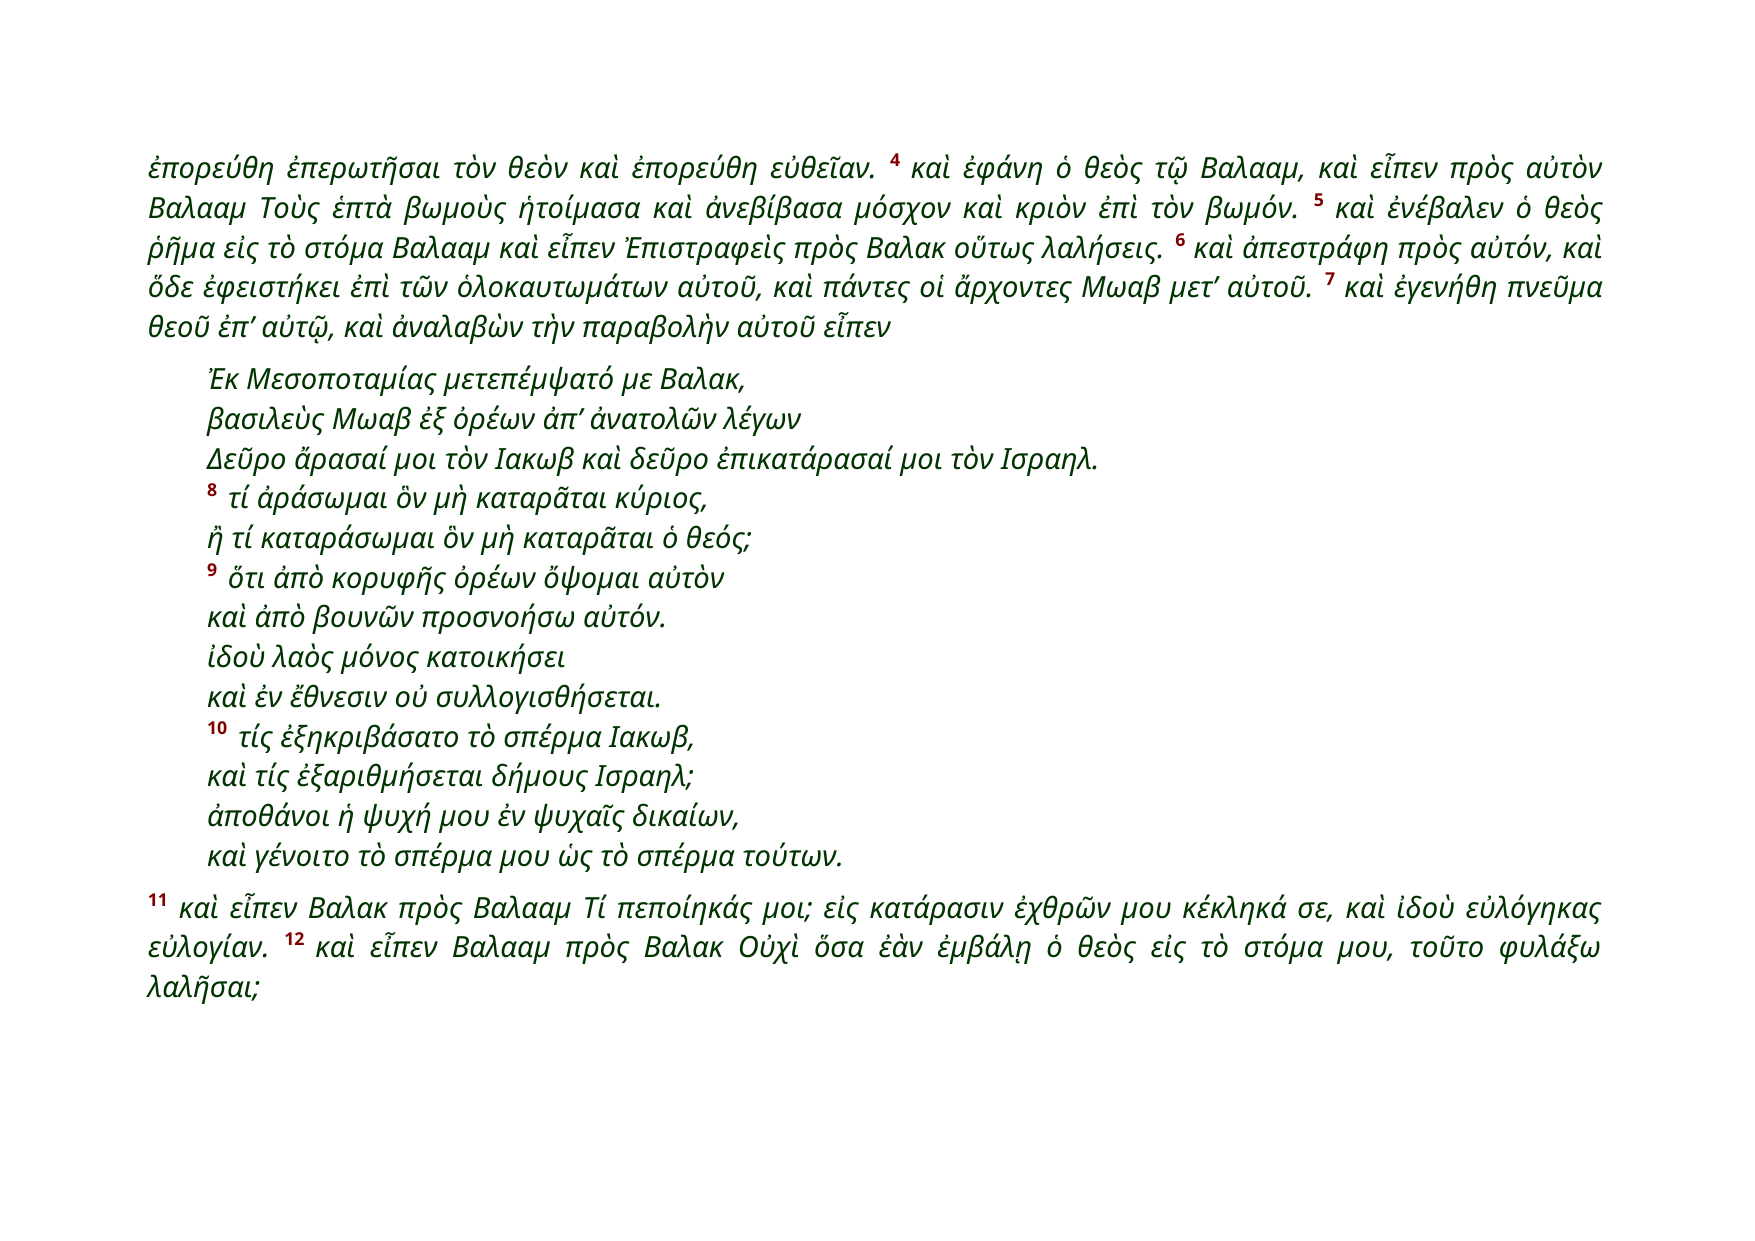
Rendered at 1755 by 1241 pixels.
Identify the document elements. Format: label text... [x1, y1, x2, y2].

text 8 τί ἀράσωμαι ὃν μὴ καταρᾶται κύριος, ἢ τί καταράσωμαι ὃν μὴ καταρᾶται ὁ θεός; [207, 478, 1547, 557]
text 9 ὅτι ἀπὸ κορυφῆς ὀρέων ὄψομαι αὐτὸν καὶ ἀπὸ βουνῶν προσνοήσω αὐτόν. ἰδοὺ λαὸς μόνος κατοικήσει καὶ ἐν ἔθνεσιν οὐ συλλογισθήσεται. [207, 557, 1547, 716]
text ἐπορεύθη ἐπερωτῆσαι τὸν θεὸν καὶ ἐπορεύθη εὐθεῖαν. 4 καὶ ἐφάνη ὁ θεὸς τῷ Βαλααμ, καὶ εἶπεν πρὸς αὐτὸν Βαλααμ Τοὺς ἑπτὰ βωμοὺς ἡτοίμασα καὶ ἀνεβίβασα μόσχον καὶ κριὸν ἐπὶ τὸν βωμόν. 5 καὶ ἐνέβαλεν ὁ θεὸς ῥῆμα εἰς τὸ στόμα Βαλααμ καὶ εἶπεν Ἐπιστραφεὶς πρὸς Βαλακ οὕτως λαλήσεις. 6 καὶ ἀπεστράφη πρὸς αὐτόν, καὶ ὅδε ἐφειστήκει ἐπὶ τῶν ὁλοκαυτωμάτων αὐτοῦ, καὶ πάντες οἱ ἄρχοντες Μωαβ μετ’ αὐτοῦ. 7 καὶ ἐγενήθη πνεῦμα θεοῦ ἐπ’ αὐτῷ, καὶ ἀναλαβὼν τὴν παραβολὴν αὐτοῦ εἶπεν [148, 148, 1606, 346]
text Ἐκ Μεσοποταμίας μετεπέμψατό με Βαλακ, βασιλεὺς Μωαβ ἐξ ὀρέων ἀπ’ ἀνατολῶν λέγων Δεῦρο ἄρασαί μοι τὸν Ιακωβ καὶ δεῦρο ἐπικατάρασαί μοι τὸν Ισραηλ. [207, 359, 1547, 478]
text 10 τίς ἐξηκριβάσατο τὸ σπέρμα Ιακωβ, καὶ τίς ἐξαριθμήσεται δήμους Ισραηλ; ἀποθάνοι ἡ ψυχή μου ἐν ψυχαῖς δικαίων, καὶ γένοιτο τὸ σπέρμα μου ὡς τὸ σπέρμα τούτων. [207, 716, 1547, 874]
text 11 καὶ εἶπεν Βαλακ πρὸς Βαλααμ Τί πεποίηκάς μοι; εἰς κατάρασιν ἐχθρῶν μου κέκληκά σε, καὶ ἰδοὺ εὐλόγηκας εὐλογίαν. 12 καὶ εἶπεν Βαλααμ πρὸς Βαλακ Οὐχὶ ὅσα ἐὰν ἐμβάλῃ ὁ θεὸς εἰς τὸ στόμα μου, τοῦτο φυλάξω λαλῆσαι; [148, 887, 1606, 1006]
